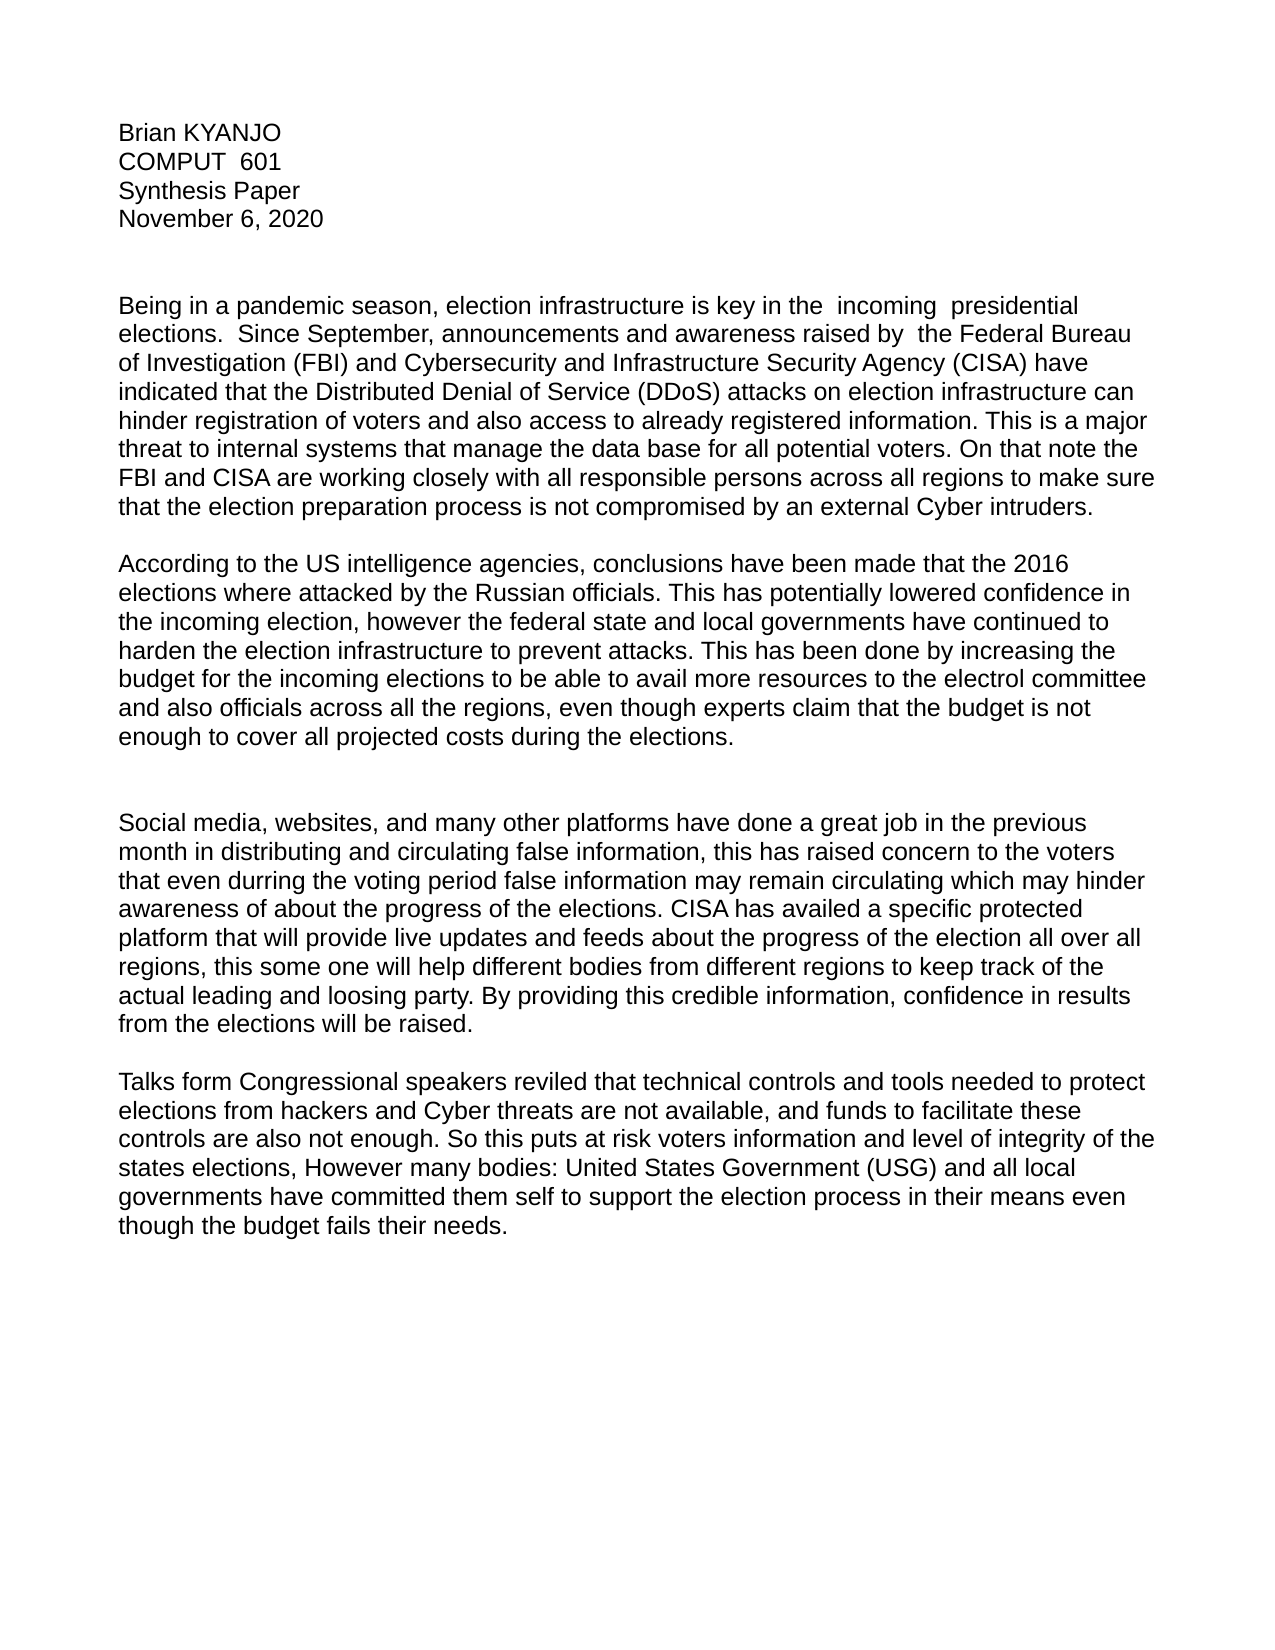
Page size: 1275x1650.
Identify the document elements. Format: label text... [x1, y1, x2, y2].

text November 6, 2020 [118, 204, 1157, 233]
text Being in a pandemic season, election infrastructure is key in the incoming presidential elections. Since September, announcements and awareness raised by the Federal Bureau of Investigation (FBI) and Cybersecurity and Infrastructure Security Agency (CISA) have indicated that the Distributed Denial of Service (DDoS) attacks on election infrastructure can hinder registration of voters and also access to already registered information. This is a major threat to internal systems that manage the data base for all potential voters. On that note the FBI and CISA are working closely with all responsible persons across all regions to make sure that the election preparation process is not compromised by an external Cyber intruders. [118, 291, 1157, 521]
text COMPUT 601 [118, 147, 1157, 176]
text Brian KYANJO [118, 118, 1157, 147]
text Synthesis Paper [118, 176, 1157, 204]
text Talks form Congressional speakers reviled that technical controls and tools needed to protect elections from hackers and Cyber threats are not available, and funds to facilitate these controls are also not enough. So this puts at risk voters information and level of integrity of the states elections, However many bodies: United States Government (USG) and all local governments have committed them self to support the election process in their means even though the budget fails their needs. [118, 1067, 1157, 1239]
text According to the US intelligence agencies, conclusions have been made that the 2016 elections where attacked by the Russian officials. This has potentially lowered confidence in the incoming election, however the federal state and local governments have continued to harden the election infrastructure to prevent attacks. This has been done by increasing the budget for the incoming elections to be able to avail more resources to the electrol committee and also officials across all the regions, even though experts claim that the budget is not enough to cover all projected costs during the elections. [118, 549, 1157, 751]
text Social media, websites, and many other platforms have done a great job in the previous month in distributing and circulating false information, this has raised concern to the voters that even durring the voting period false information may remain circulating which may hinder awareness of about the progress of the elections. CISA has availed a specific protected platform that will provide live updates and feeds about the progress of the election all over all regions, this some one will help different bodies from different regions to keep track of the actual leading and loosing party. By providing this credible information, confidence in results from the elections will be raised. [118, 808, 1157, 1038]
